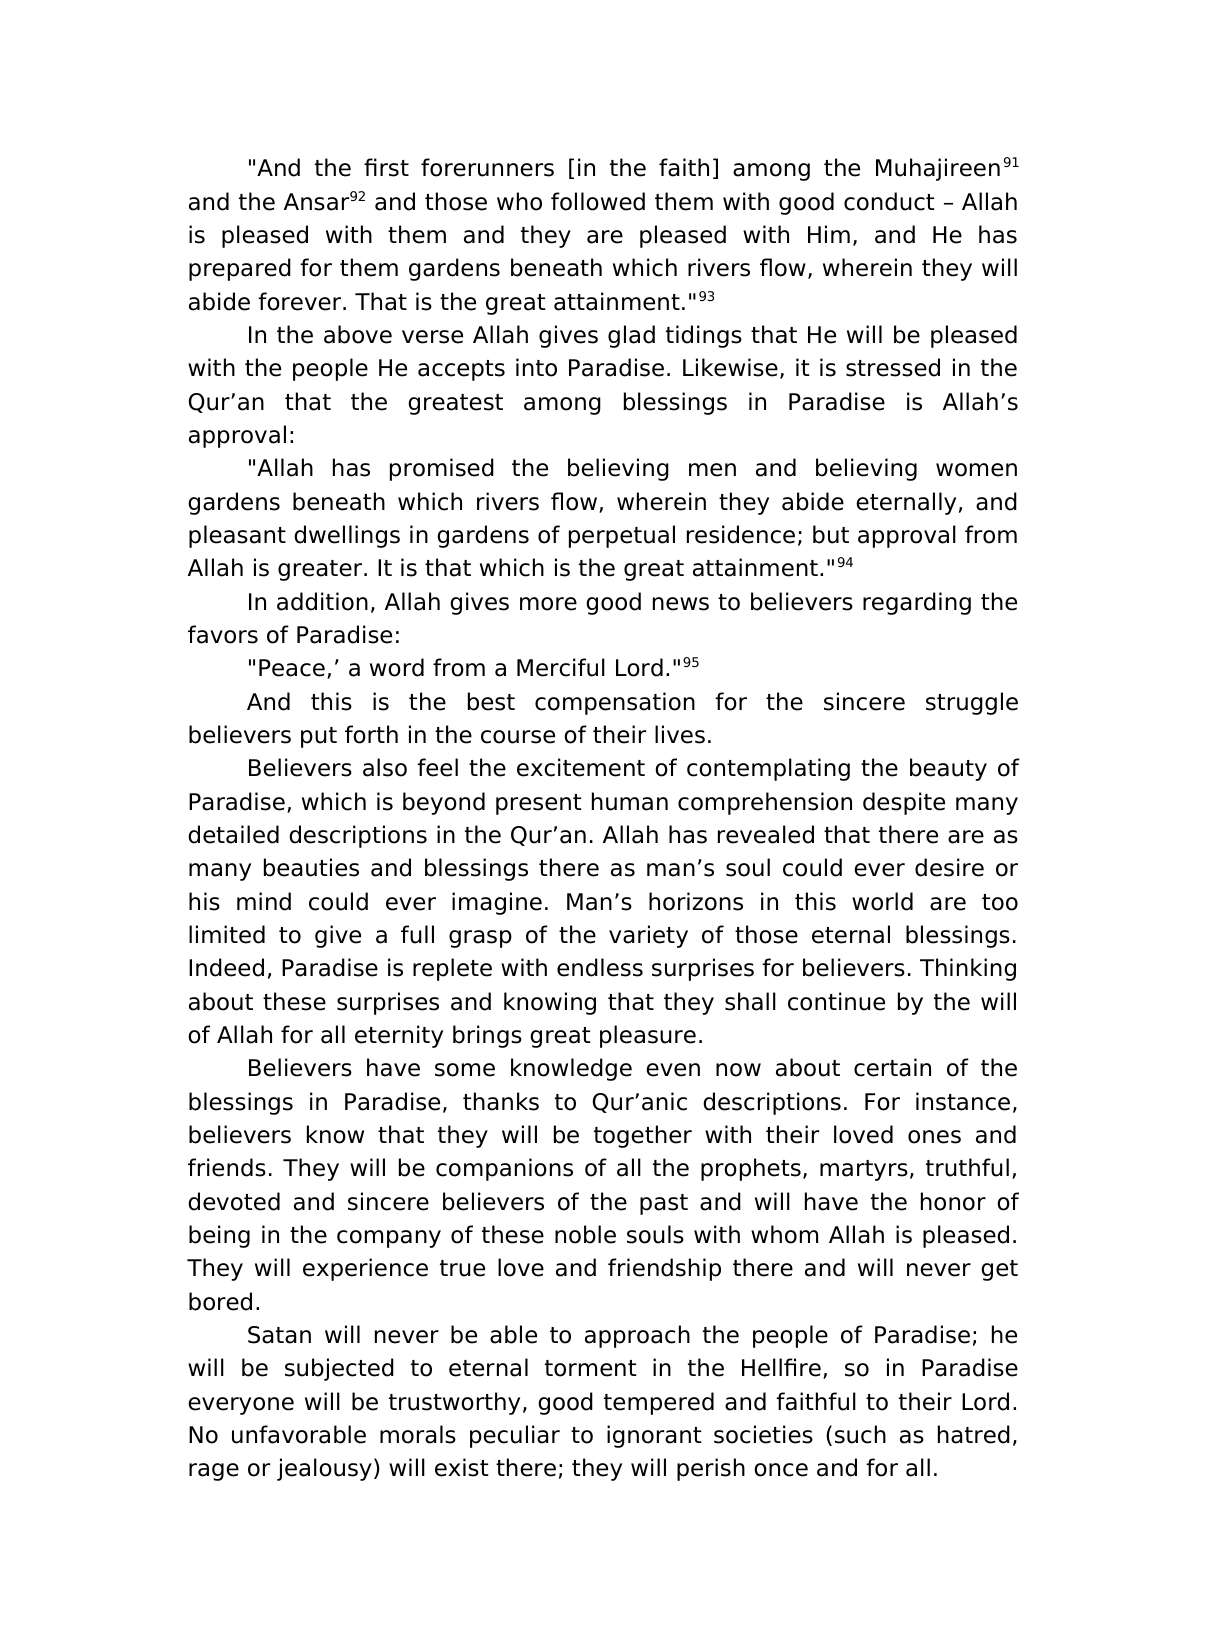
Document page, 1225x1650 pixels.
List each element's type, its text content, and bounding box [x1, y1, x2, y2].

text Believers have some knowledge even now about certain of the blessings in Paradise, thanks to Qur’anic descriptions. For instance, believers know that they will be together with their loved ones and friends. They will be companions of all the prophets, martyrs, truthful, devoted and sincere believers of the past and will have the honor of being in the company of these noble souls with whom Allah is pleased. They will experience true love and friendship there and will never get bored. [187, 1050, 1020, 1317]
text "And the first forerunners [in the faith] among the Muhajireen91 and the Ansar92 and those who followed them with good conduct – Allah is pleased with them and they are pleased with Him, and He has prepared for them gardens beneath which rivers flow, wherein they will abide forever. That is the great attainment."93 [187, 150, 1020, 317]
text "Allah has promised the believing men and believing women gardens beneath which rivers flow, wherein they abide eternally, and pleasant dwellings in gardens of perpetual residence; but approval from Allah is greater. It is that which is the great attainment."94 [187, 450, 1020, 583]
text Believers also feel the excitement of contemplating the beauty of Paradise, which is beyond present human comprehension despite many detailed descriptions in the Qur’an. Allah has revealed that there are as many beauties and blessings there as man’s soul could ever desire or his mind could ever imagine. Man’s horizons in this world are too limited to give a full grasp of the variety of those eternal blessings. Indeed, Paradise is replete with endless surprises for believers. Thinking about these surprises and knowing that they shall continue by the will of Allah for all eternity brings great pleasure. [187, 750, 1020, 1050]
text In addition, Allah gives more good news to believers regarding the favors of Paradise: [187, 583, 1020, 650]
text "Peace,’ a word from a Merciful Lord."95 [187, 650, 1020, 683]
text Satan will never be able to approach the people of Paradise; he will be subjected to eternal torment in the Hellfire, so in Paradise everyone will be trustworthy, good tempered and faithful to their Lord. No unfavorable morals peculiar to ignorant societies (such as hatred, rage or jealousy) will exist there; they will perish once and for all. [187, 1317, 1020, 1483]
text In the above verse Allah gives glad tidings that He will be pleased with the people He accepts into Paradise. Likewise, it is stressed in the Qur’an that the greatest among blessings in Paradise is Allah’s approval: [187, 317, 1020, 450]
text And this is the best compensation for the sincere struggle believers put forth in the course of their lives. [187, 683, 1020, 750]
